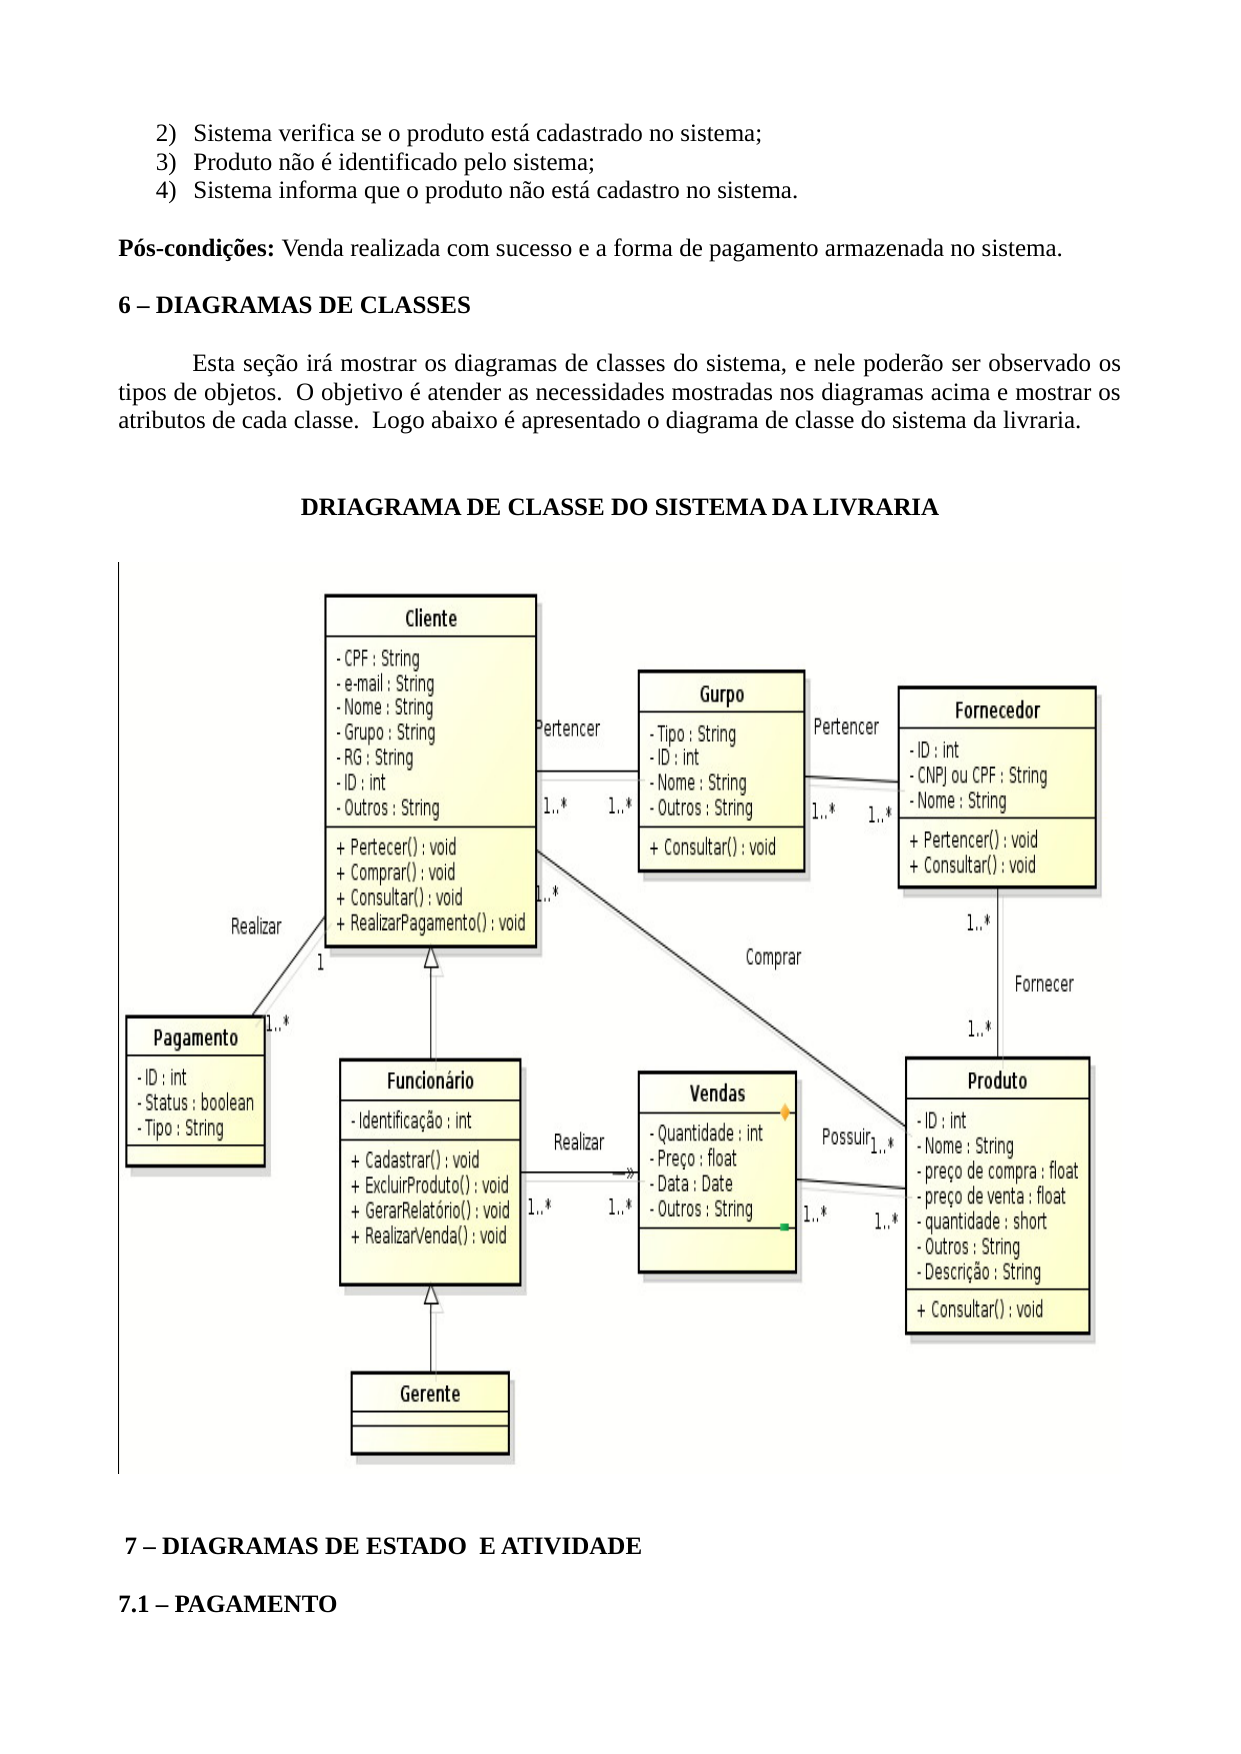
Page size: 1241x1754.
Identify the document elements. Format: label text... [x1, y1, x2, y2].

text 7 – DIAGRAMAS DE ESTADO E ATIVIDADE [118, 1531, 1122, 1560]
text 7.1 – PAGAMENTO [118, 1589, 1122, 1618]
text Pós-condições: Venda realizada com sucesso e a forma de pagamento armazenada no sistema. [118, 233, 1122, 262]
list Sistema verifica se o produto está cadastrado no sistema; [156, 118, 1122, 147]
text 6 – DIAGRAMAS DE CLASSES [118, 291, 1122, 319]
list Sistema informa que o produto não está cadastro no sistema. [156, 176, 1122, 204]
picture [118, 562, 1123, 1474]
text Esta seção irá mostrar os diagramas de classes do sistema, e nele poderão ser observado os tipos de objetos. O objetivo é atender as necessidades mostradas nos diagramas acima e mostrar os atributos de cada classe. Logo abaixo é apresentado o diagrama de classe do sistema da livraria. [118, 348, 1122, 434]
list Produto não é identificado pelo sistema; [156, 147, 1122, 176]
text DRIAGRAMA DE CLASSE DO SISTEMA DA LIVRARIA [118, 492, 1122, 521]
